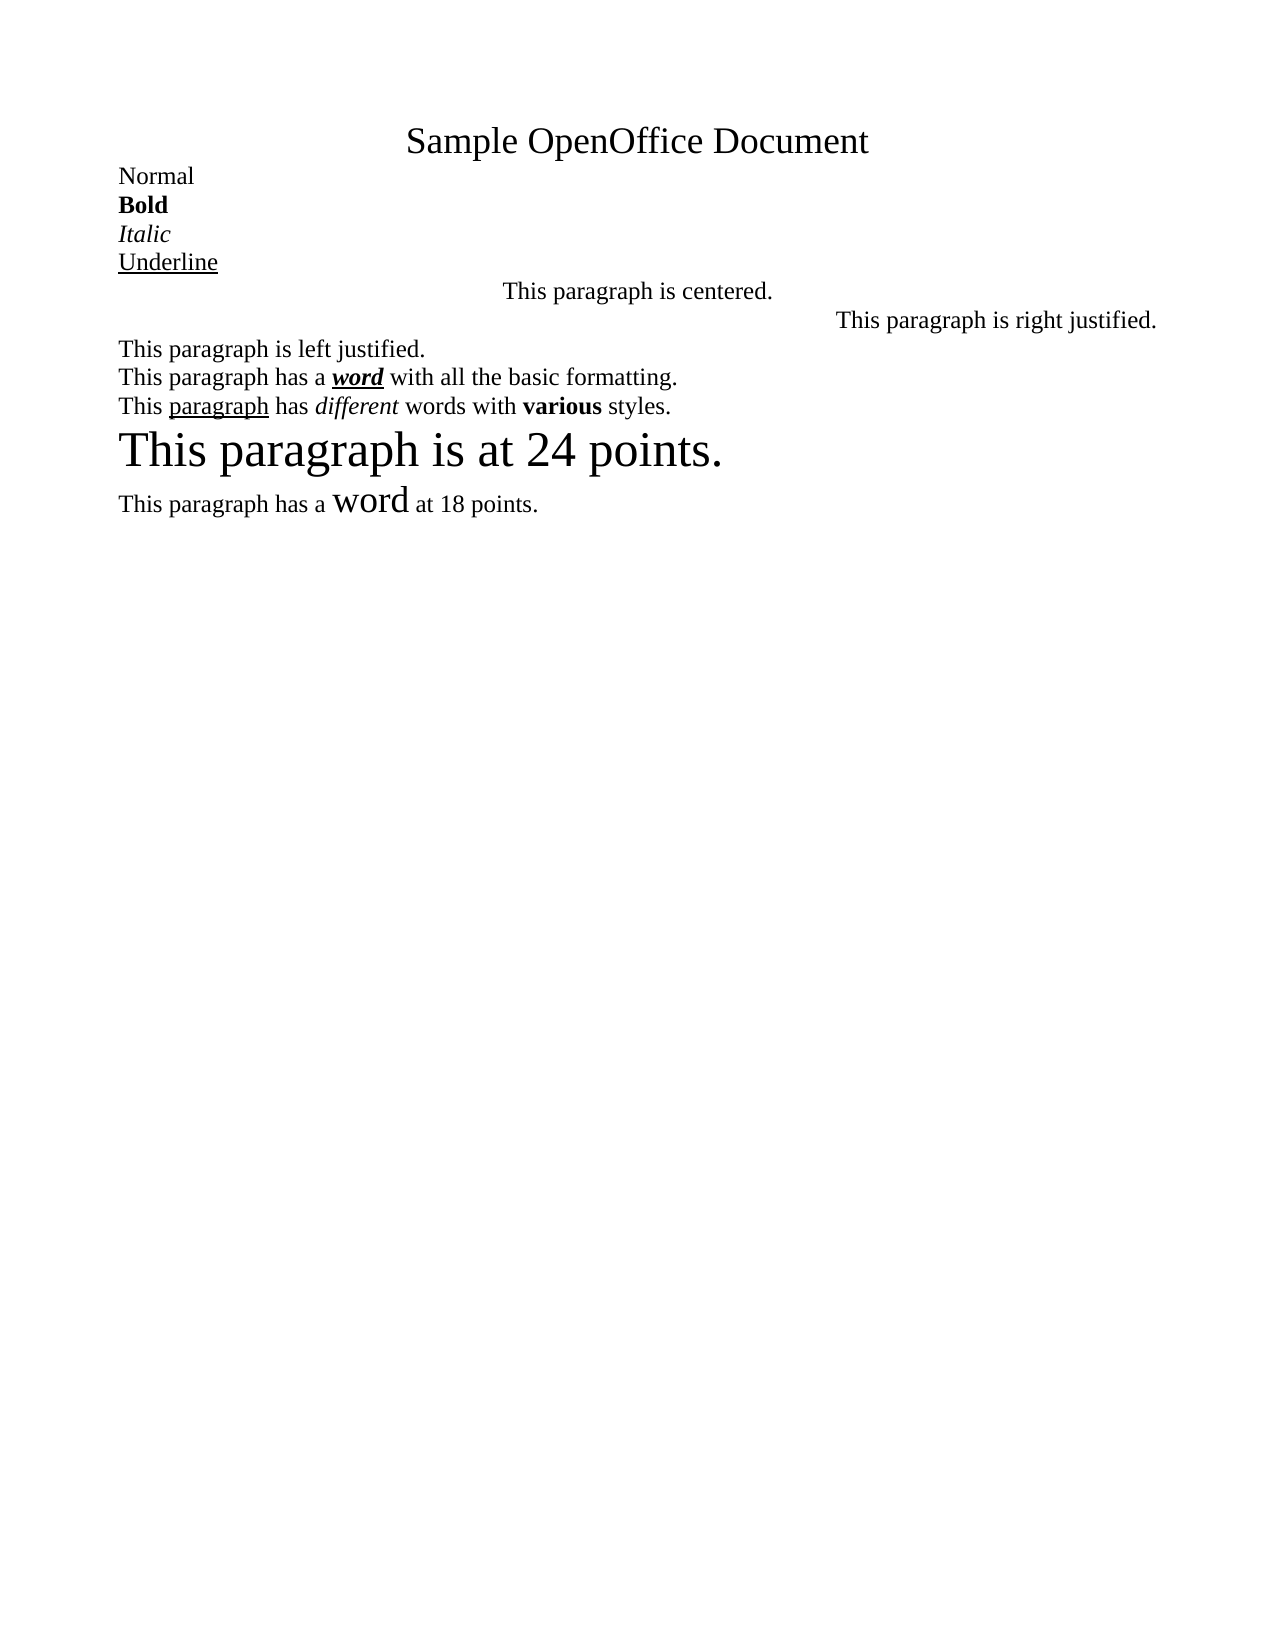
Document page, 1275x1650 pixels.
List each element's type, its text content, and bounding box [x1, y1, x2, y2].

text Bold [118, 190, 1157, 219]
text Sample OpenOffice Document [118, 118, 1157, 161]
text Italic [118, 219, 1157, 247]
text Normal [118, 161, 1157, 190]
text This paragraph is at 24 points. [118, 420, 1157, 477]
text This paragraph has different words with various styles. [118, 391, 1157, 420]
text This paragraph is left justified. [118, 334, 1157, 362]
text Underline [118, 247, 1157, 276]
text This paragraph is centered. [118, 276, 1157, 305]
text This paragraph has a word at 18 points. [118, 477, 1157, 521]
text This paragraph has a word with all the basic formatting. [118, 362, 1157, 391]
text This paragraph is right justified. [118, 305, 1157, 334]
